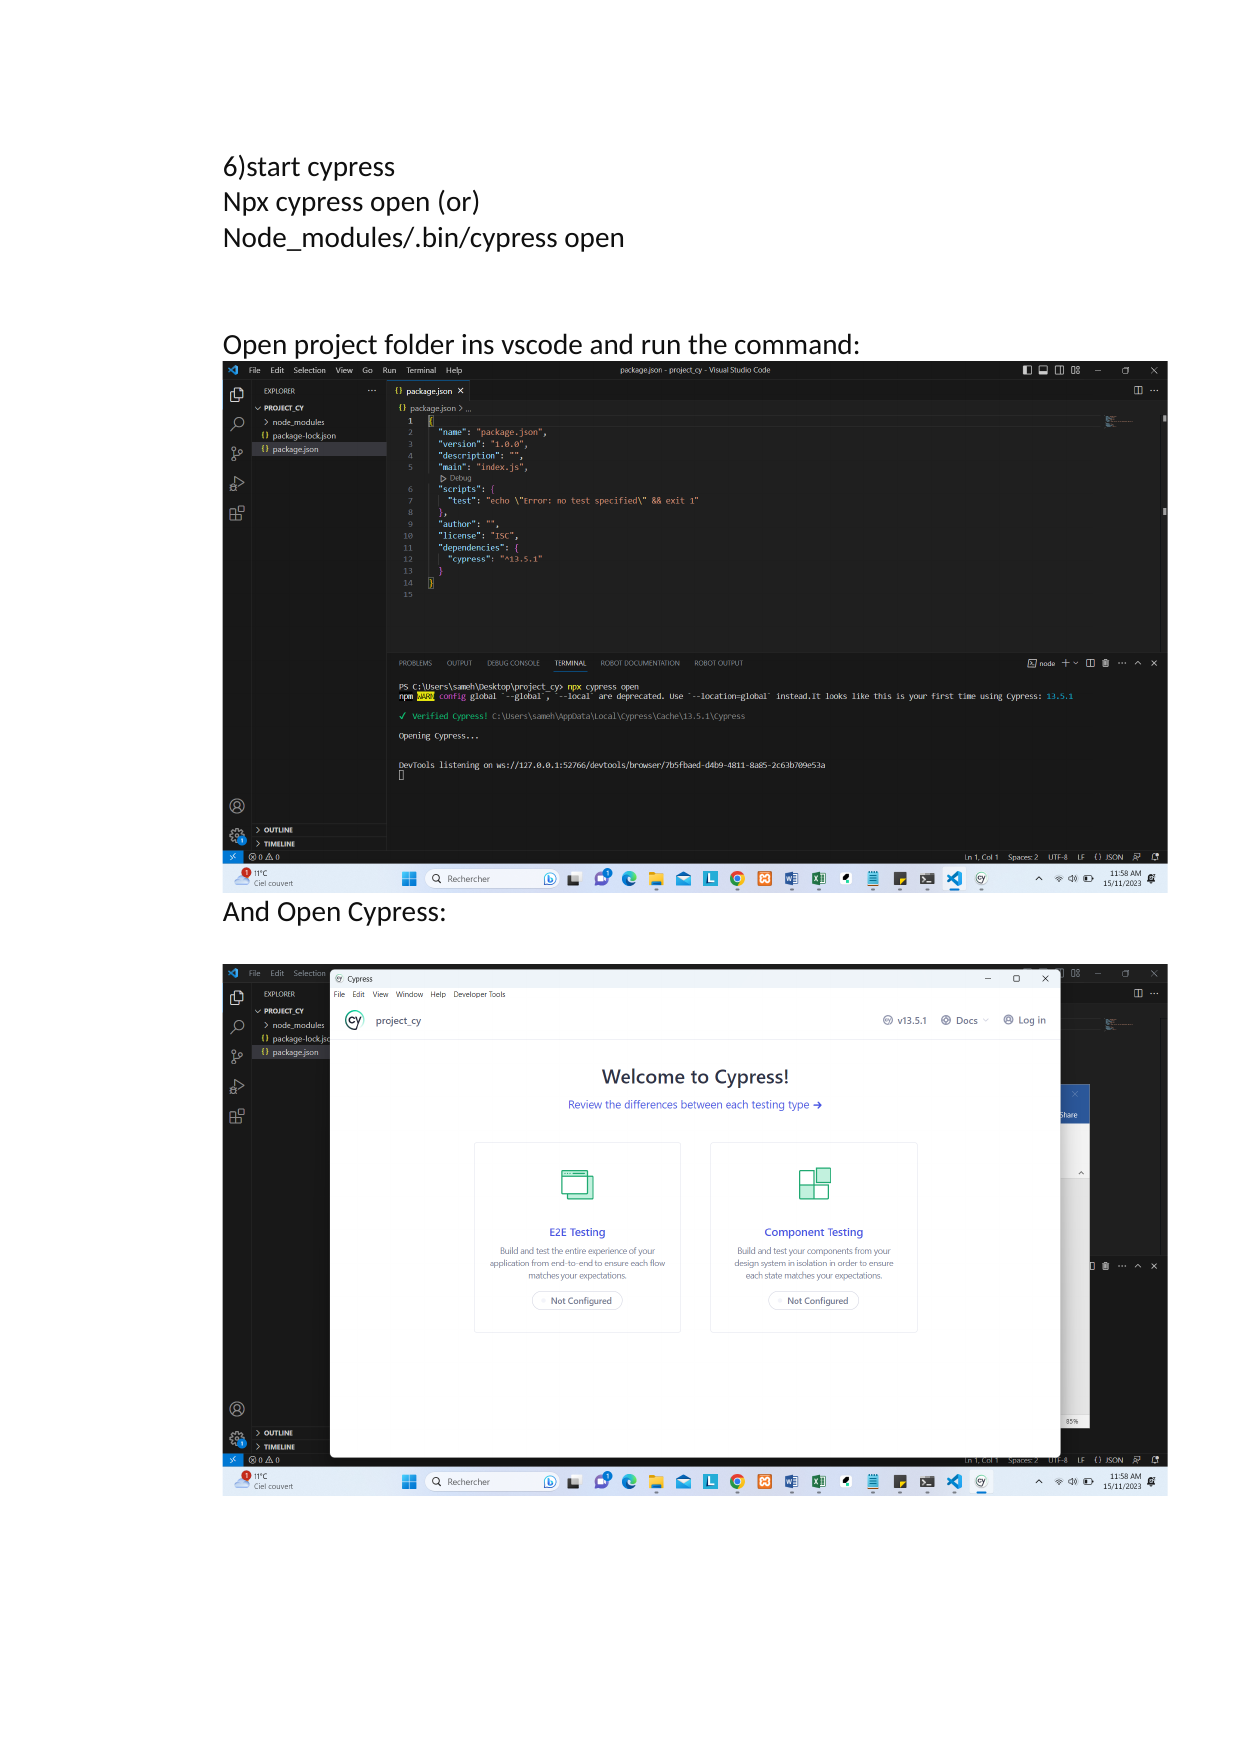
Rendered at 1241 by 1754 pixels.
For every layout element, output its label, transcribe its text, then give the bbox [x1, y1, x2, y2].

subtitle Npx cypress open (or) [223, 183, 1093, 219]
subtitle 6)start cypress [223, 148, 1093, 183]
subtitle And Open Cypress: [223, 893, 1093, 928]
subtitle Node_modules/.bin/cypress open [223, 219, 1093, 254]
subtitle Open project folder ins vscode and run the command: [223, 326, 1093, 361]
